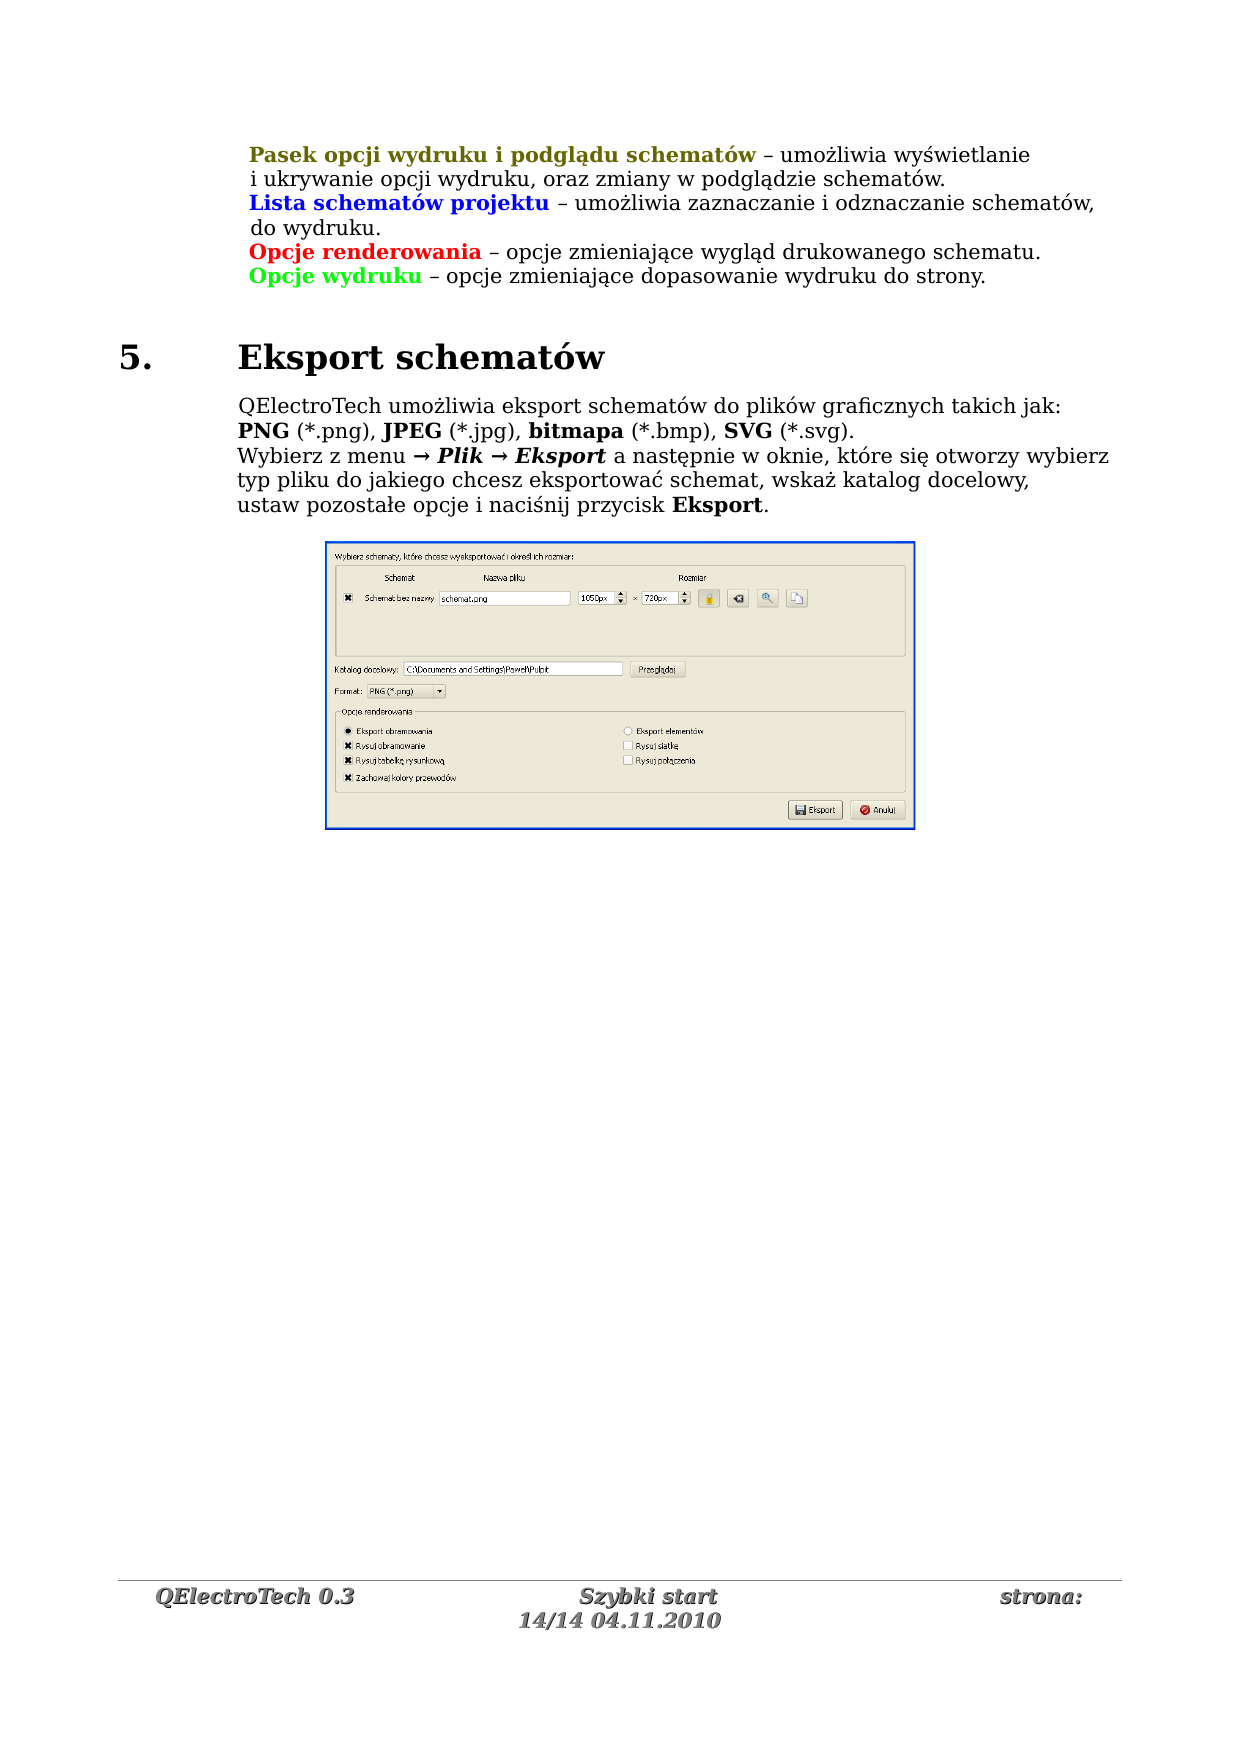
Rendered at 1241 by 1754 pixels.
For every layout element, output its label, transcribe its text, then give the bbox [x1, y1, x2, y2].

picture [325, 541, 916, 830]
text Pasek opcji wydruku i podglądu schematów – umożliwia wyświetlanie [118, 142, 1122, 167]
text typ pliku do jakiego chcesz eksportować schemat, wskaż katalog docelowy, [118, 468, 1122, 492]
text i ukrywanie opcji wydruku, oraz zmiany w podglądzie schematów. [118, 167, 1122, 191]
text QElectroTech umożliwia eksport schematów do plików graficznych takich jak: [118, 390, 1122, 419]
text Opcje renderowania – opcje zmieniające wygląd drukowanego schematu. [118, 240, 1122, 264]
text Opcje wydruku – opcje zmieniające dopasowanie wydruku do strony. [118, 264, 1122, 289]
text Lista schematów projektu – umożliwia zaznaczanie i odznaczanie schematów, [118, 191, 1122, 216]
text Wybierz z menu → Plik → Eksport a następnie w oknie, które się otworzy wybierz [118, 444, 1122, 468]
text PNG (*.png), JPEG (*.jpg), bitmapa (*.bmp), SVG (*.svg). [118, 419, 1122, 444]
text ustaw pozostałe opcje i naciśnij przycisk Eksport. [118, 492, 1122, 517]
subtitle Eksport schematów [118, 338, 1122, 377]
text do wydruku. [118, 216, 1122, 240]
